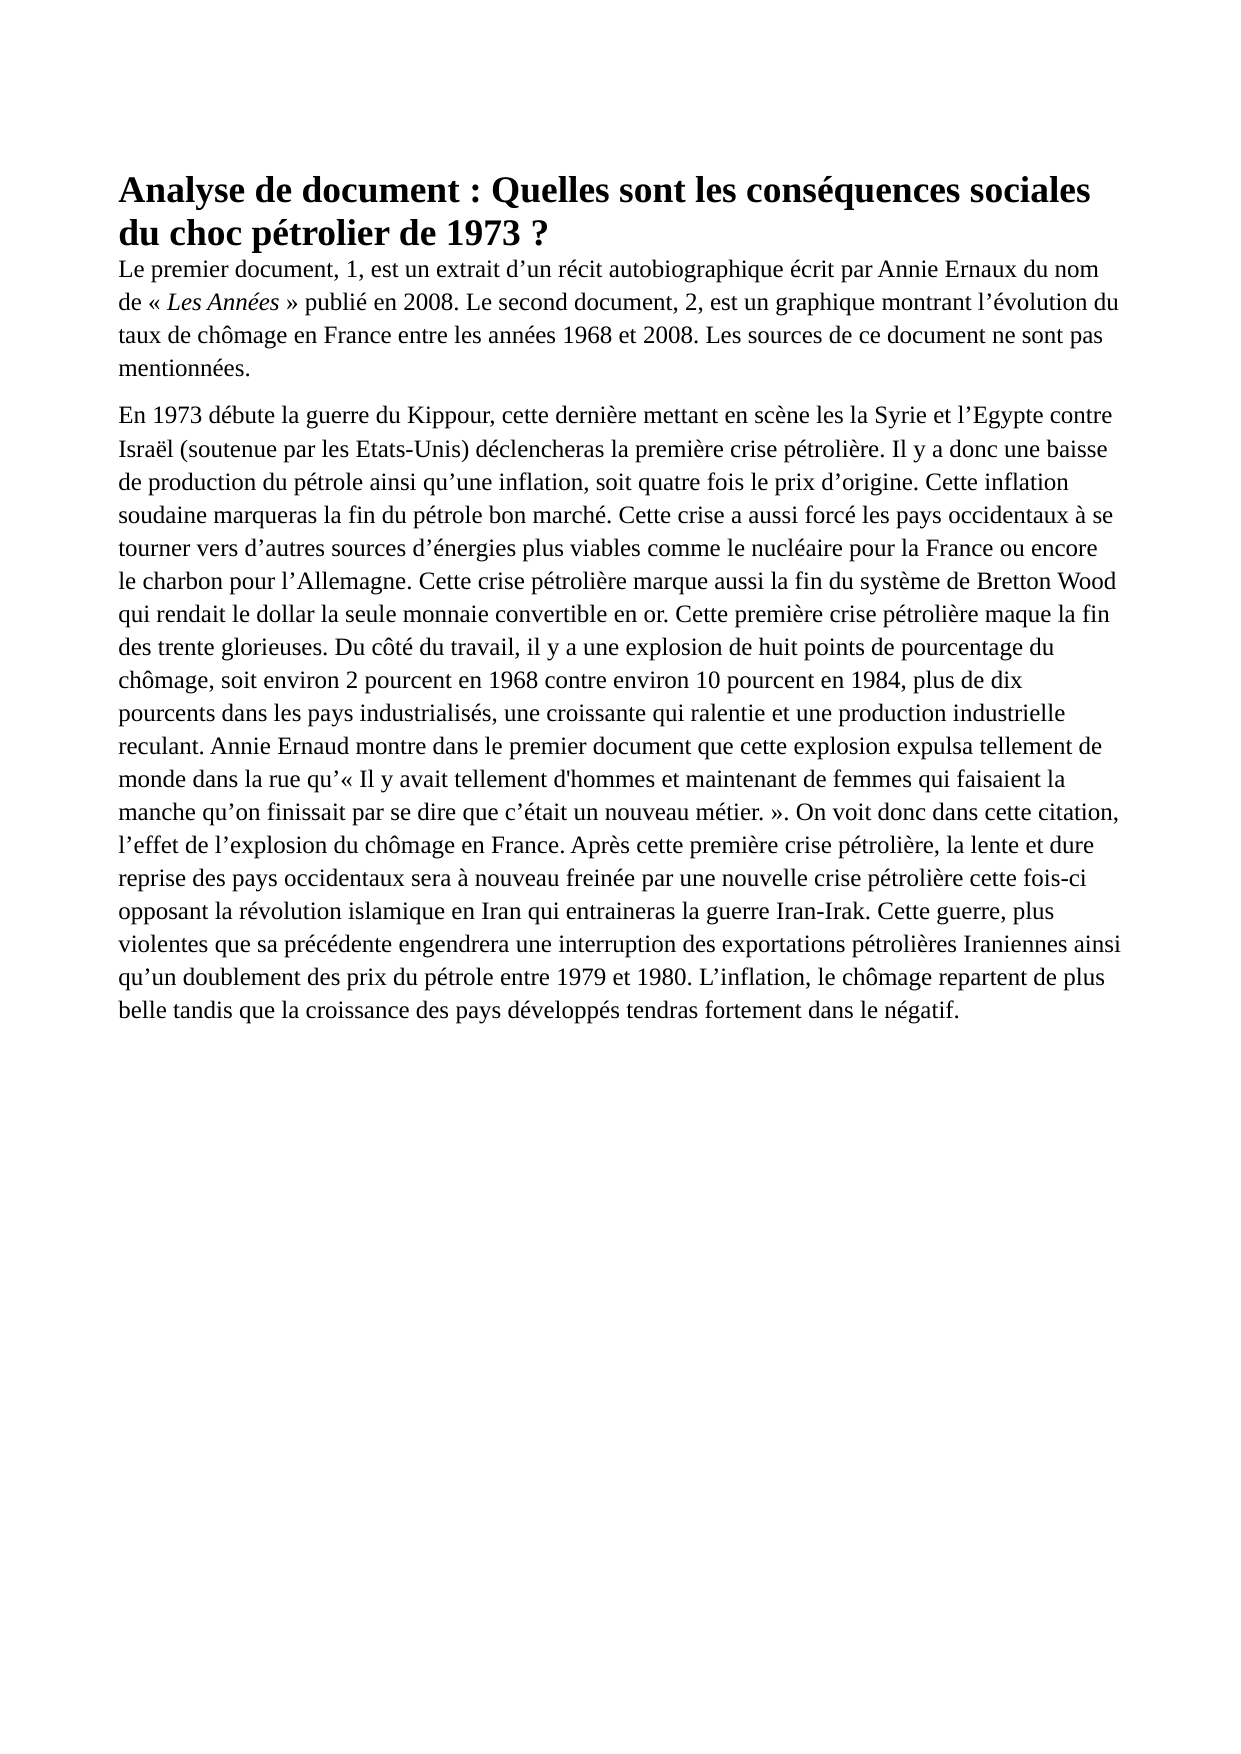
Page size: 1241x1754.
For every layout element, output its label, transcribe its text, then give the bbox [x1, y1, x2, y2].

subtitle Analyse de document : Quelles sont les conséquences sociales du choc pétrolier de 1973 ? [118, 168, 1122, 254]
text Le premier document, 1, est un extrait d’un récit autobiographique écrit par Annie Ernaux du nom de « Les Années » publié en 2008. Le second document, 2, est un graphique montrant l’évolution du taux de chômage en France entre les années 1968 et 2008. Les sources de ce document ne sont pas mentionnées. [118, 254, 1122, 382]
text En 1973 débute la guerre du Kippour, cette dernière mettant en scène les la Syrie et l’Egypte contre Israël (soutenue par les Etats-Unis) déclencheras la première crise pétrolière. Il y a donc une baisse de production du pétrole ainsi qu’une inflation, soit quatre fois le prix d’origine. Cette inflation soudaine marqueras la fin du pétrole bon marché. Cette crise a aussi forcé les pays occidentaux à se tourner vers d’autres sources d’énergies plus viables comme le nucléaire pour la France ou encore le charbon pour l’Allemagne. Cette crise pétrolière marque aussi la fin du système de Bretton Wood qui rendait le dollar la seule monnaie convertible en or. Cette première crise pétrolière maque la fin des trente glorieuses. Du côté du travail, il y a une explosion de huit points de pourcentage du chômage, soit environ 2 pourcent en 1968 contre environ 10 pourcent en 1984, plus de dix pourcents dans les pays industrialisés, une croissante qui ralentie et une production industrielle reculant. Annie Ernaud montre dans le premier document que cette explosion expulsa tellement de monde dans la rue qu’« Il y avait tellement d'hommes et maintenant de femmes qui faisaient la manche qu’on finissait par se dire que c’était un nouveau métier. ». On voit donc dans cette citation, l’effet de l’explosion du chômage en France. Après cette première crise pétrolière, la lente et dure reprise des pays occidentaux sera à nouveau freinée par une nouvelle crise pétrolière cette fois-ci opposant la révolution islamique en Iran qui entraineras la guerre Iran-Irak. Cette guerre, plus violentes que sa précédente engendrera une interruption des exportations pétrolières Iraniennes ainsi qu’un doublement des prix du pétrole entre 1979 et 1980. L’inflation, le chômage repartent de plus belle tandis que la croissance des pays développés tendras fortement dans le négatif. [118, 401, 1122, 1024]
